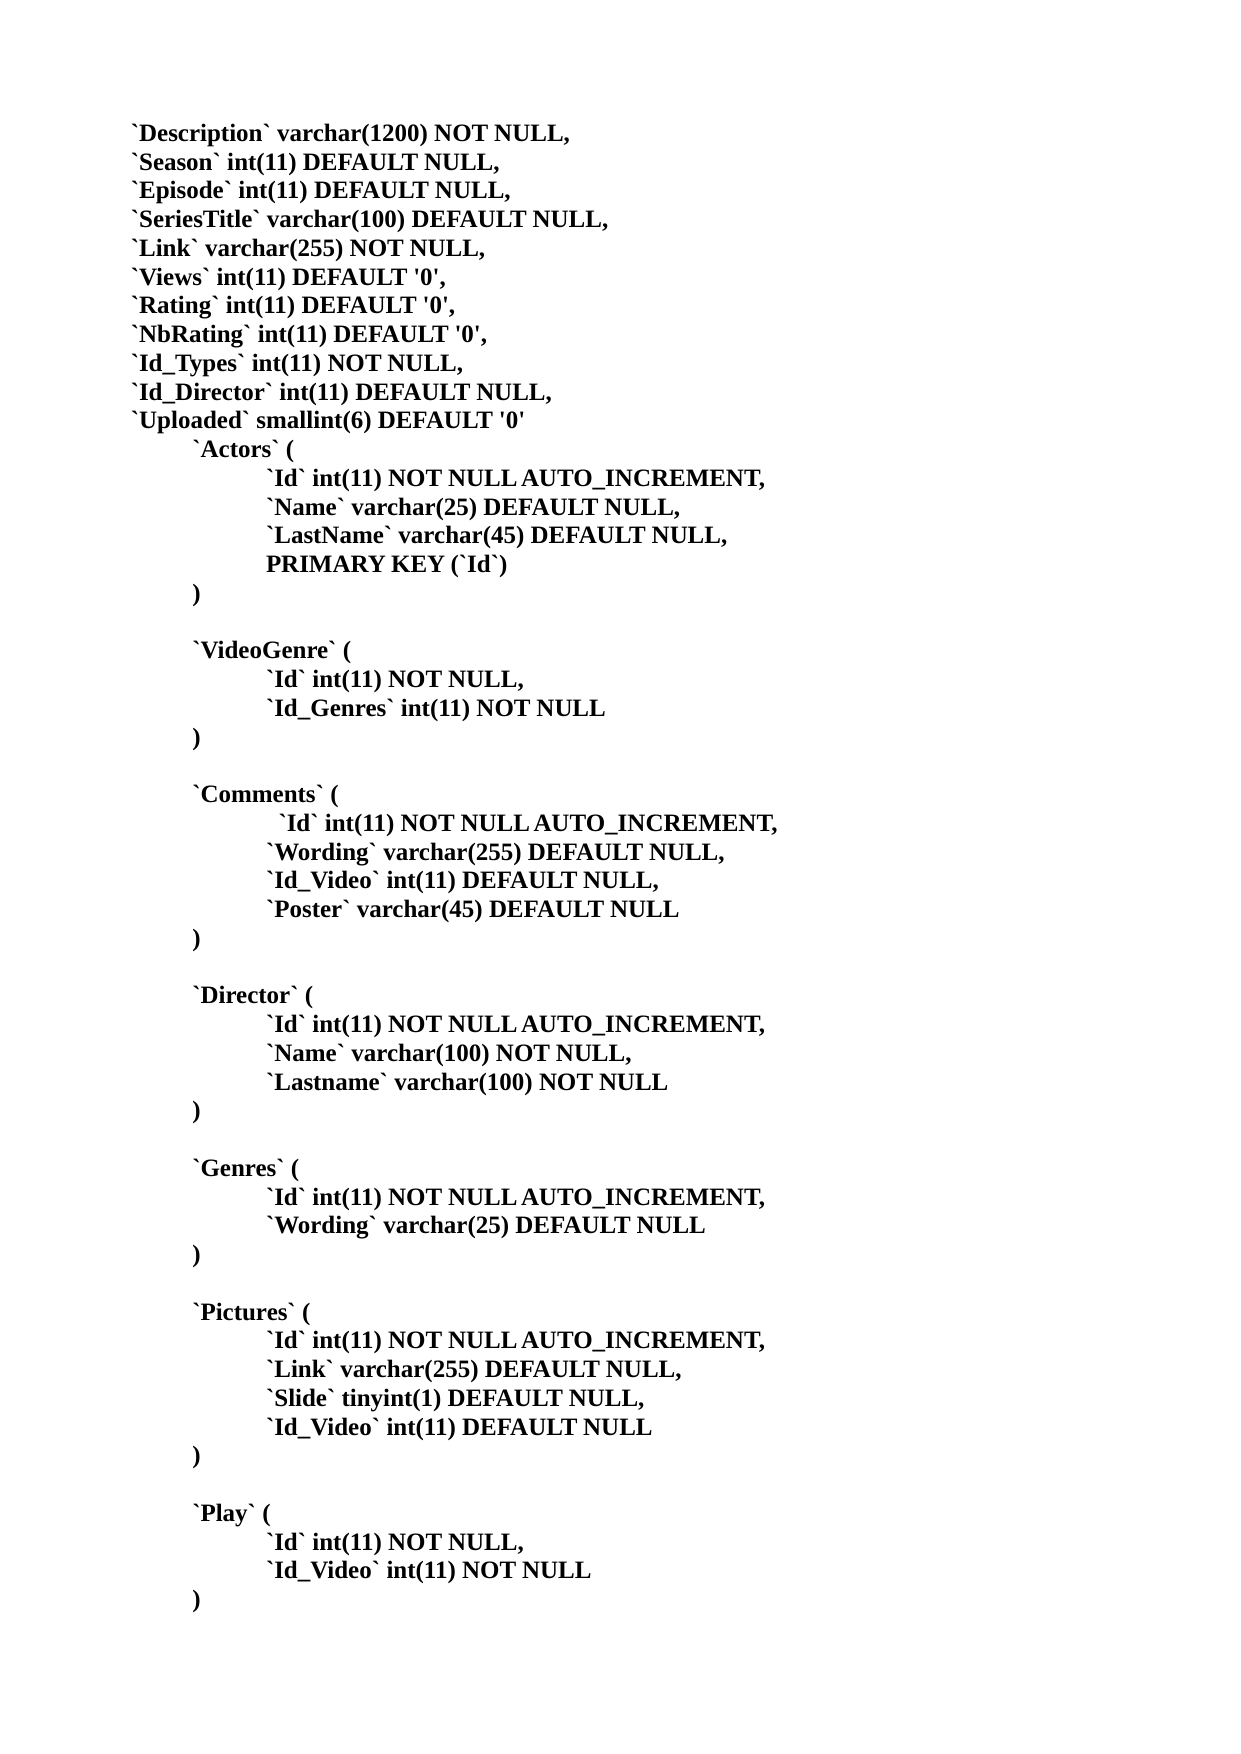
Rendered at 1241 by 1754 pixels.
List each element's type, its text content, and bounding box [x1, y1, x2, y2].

text `Lastname` varchar(100) NOT NULL [118, 1067, 1122, 1096]
text `Uploaded` smallint(6) DEFAULT '0' [118, 406, 1122, 434]
text ) [118, 1584, 1122, 1613]
text ) [118, 578, 1122, 607]
text `Actors` ( [118, 434, 1122, 463]
text `Comments` ( [118, 779, 1122, 808]
text `Director` ( [118, 981, 1122, 1009]
text `Id` int(11) NOT NULL AUTO_INCREMENT, [118, 808, 1122, 837]
text ) [118, 923, 1122, 952]
text `Id` int(11) NOT NULL AUTO_INCREMENT, [118, 1009, 1122, 1038]
text `Description` varchar(1200) NOT NULL, [118, 118, 1122, 147]
text `Link` varchar(255) DEFAULT NULL, [118, 1354, 1122, 1383]
text `Id` int(11) NOT NULL AUTO_INCREMENT, [118, 1326, 1122, 1354]
text `Id_Video` int(11) NOT NULL [118, 1556, 1122, 1584]
text `Play` ( [118, 1498, 1122, 1527]
text `Slide` tinyint(1) DEFAULT NULL, [118, 1383, 1122, 1412]
text `Id` int(11) NOT NULL AUTO_INCREMENT, [118, 463, 1122, 492]
text `Genres` ( [118, 1153, 1122, 1182]
text `Id` int(11) NOT NULL, [118, 664, 1122, 693]
text ) [118, 1441, 1122, 1469]
text `Id` int(11) NOT NULL AUTO_INCREMENT, [118, 1182, 1122, 1211]
text `Link` varchar(255) NOT NULL, [118, 233, 1122, 262]
text `Season` int(11) DEFAULT NULL, [118, 147, 1122, 176]
text `Name` varchar(25) DEFAULT NULL, [118, 492, 1122, 521]
text `Pictures` ( [118, 1297, 1122, 1326]
text `Id` int(11) NOT NULL, [118, 1527, 1122, 1556]
text `Id_Video` int(11) DEFAULT NULL [118, 1412, 1122, 1441]
text ) [118, 1096, 1122, 1124]
text `Rating` int(11) DEFAULT '0', [118, 291, 1122, 319]
text `Name` varchar(100) NOT NULL, [118, 1038, 1122, 1067]
text `Id_Director` int(11) DEFAULT NULL, [118, 377, 1122, 406]
text `VideoGenre` ( [118, 636, 1122, 664]
text `SeriesTitle` varchar(100) DEFAULT NULL, [118, 204, 1122, 233]
text `Id_Video` int(11) DEFAULT NULL, [118, 866, 1122, 894]
text `Wording` varchar(25) DEFAULT NULL [118, 1211, 1122, 1239]
text `Id_Types` int(11) NOT NULL, [118, 348, 1122, 377]
text `Views` int(11) DEFAULT '0', [118, 262, 1122, 291]
text `Wording` varchar(255) DEFAULT NULL, [118, 837, 1122, 866]
text ) [118, 722, 1122, 751]
text ) [118, 1239, 1122, 1268]
text PRIMARY KEY (`Id`) [118, 549, 1122, 578]
text `LastName` varchar(45) DEFAULT NULL, [118, 521, 1122, 549]
text `Id_Genres` int(11) NOT NULL [118, 693, 1122, 722]
text `NbRating` int(11) DEFAULT '0', [118, 319, 1122, 348]
text `Poster` varchar(45) DEFAULT NULL [118, 894, 1122, 923]
text `Episode` int(11) DEFAULT NULL, [118, 176, 1122, 204]
